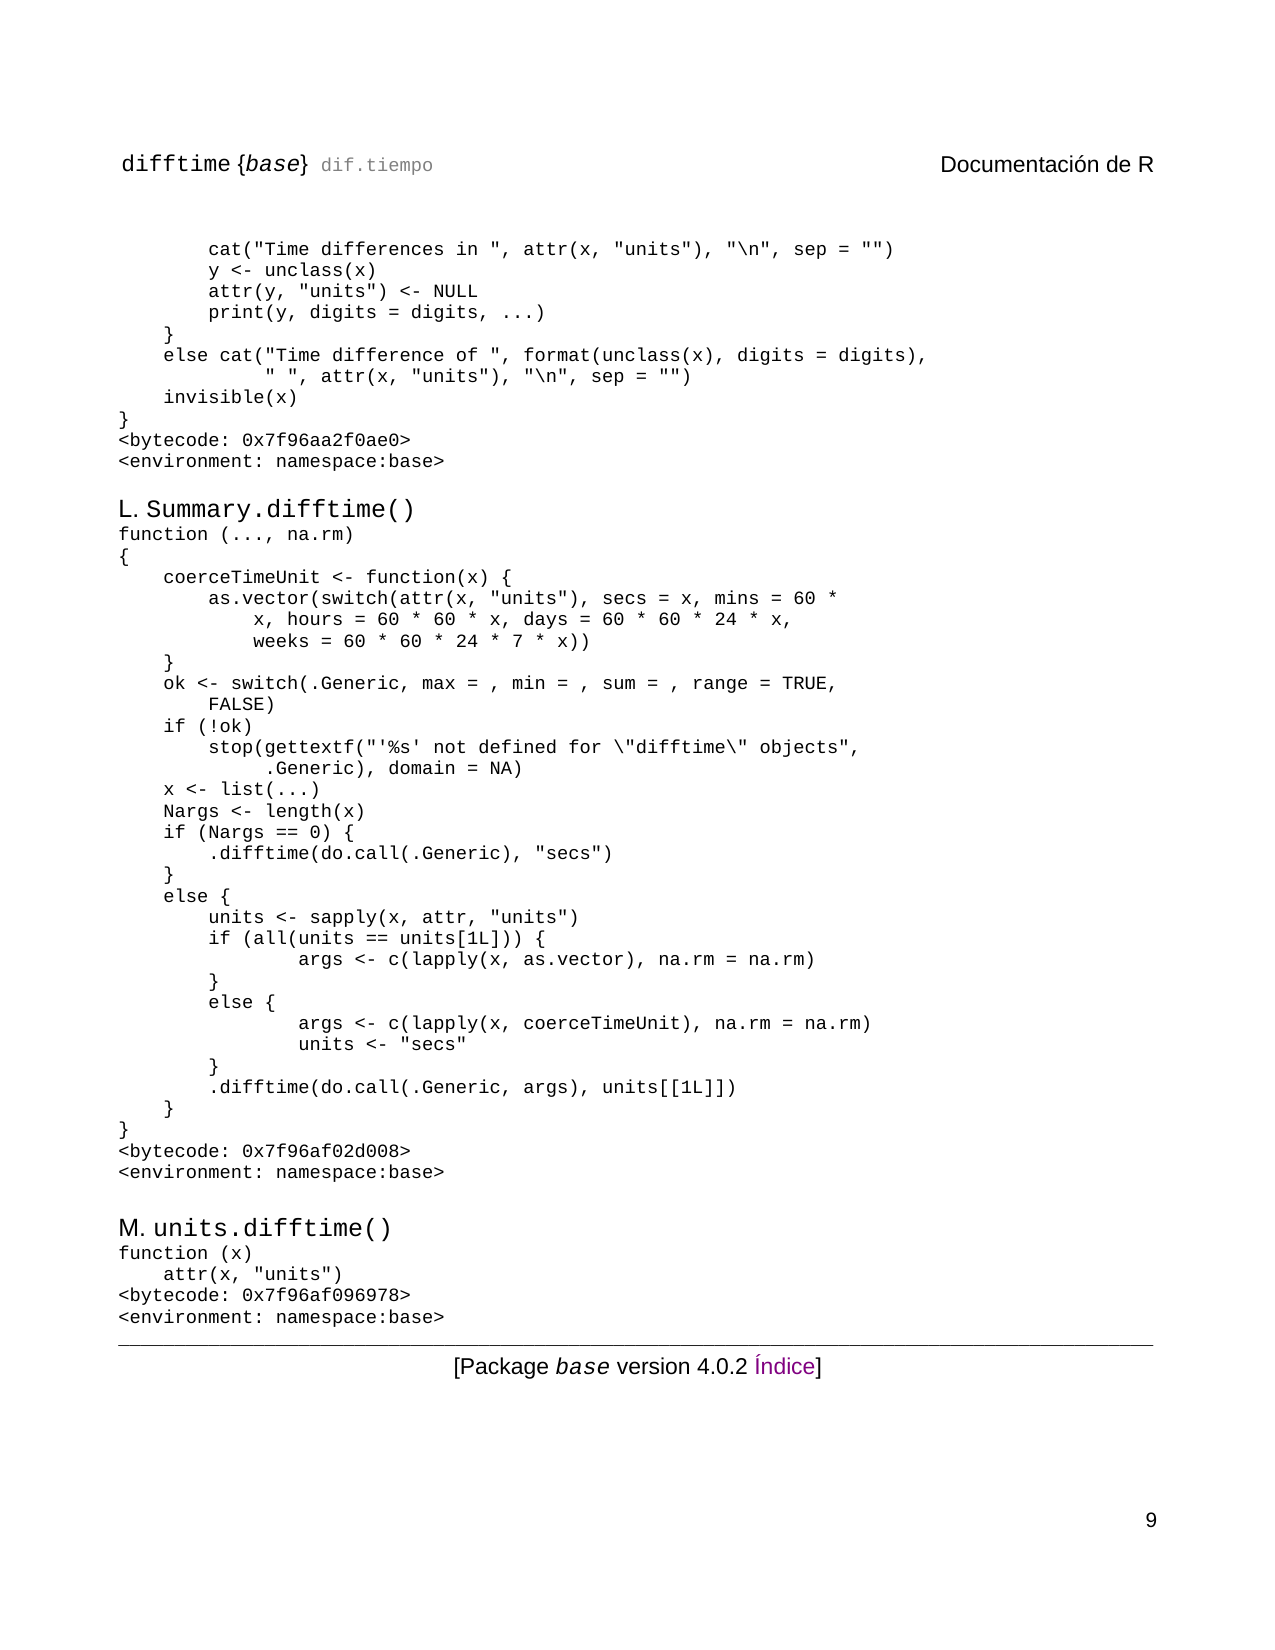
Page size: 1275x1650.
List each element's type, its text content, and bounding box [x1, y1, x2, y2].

text cat("Time differences in ", attr(x, "units"), "\n", sep = "") [118, 239, 1157, 261]
text weeks = 60 * 60 * 24 * 7 * x)) [118, 631, 1157, 653]
text Nargs <- length(x) [118, 801, 1157, 823]
text attr(x, "units") [118, 1265, 1157, 1286]
text else { [118, 886, 1157, 908]
text args <- c(lapply(x, coerceTimeUnit), na.rm = na.rm) [118, 1014, 1157, 1035]
text if (Nargs == 0) { [118, 823, 1157, 844]
text args <- c(lapply(x, as.vector), na.rm = na.rm) [118, 950, 1157, 971]
text .Generic), domain = NA) [118, 759, 1157, 780]
text invisible(x) [118, 388, 1157, 409]
subtitle M. units.difftime() [118, 1213, 1157, 1244]
text units <- sapply(x, attr, "units") [118, 908, 1157, 929]
text attr(y, "units") <- NULL [118, 282, 1157, 303]
text <environment: namespace:base> [118, 452, 1157, 473]
text } [118, 1120, 1157, 1141]
text print(y, digits = digits, ...) [118, 303, 1157, 324]
text x, hours = 60 * 60 * x, days = 60 * 60 * 24 * x, [118, 610, 1157, 631]
text } [118, 1099, 1157, 1120]
text FALSE) [118, 695, 1157, 716]
text function (..., na.rm) [118, 525, 1157, 546]
text ____________________________________________________________________________________________ [118, 1329, 1157, 1350]
text .difftime(do.call(.Generic, args), units[[1L]]) [118, 1078, 1157, 1099]
text <environment: namespace:base> [118, 1307, 1157, 1329]
text " ", attr(x, "units"), "\n", sep = "") [118, 367, 1157, 388]
text } [118, 1056, 1157, 1078]
text else { [118, 993, 1157, 1014]
text } [118, 653, 1157, 674]
text if (!ok) [118, 716, 1157, 738]
subtitle L. Summary.difftime() [118, 494, 1157, 525]
text { [118, 546, 1157, 568]
text units <- "secs" [118, 1035, 1157, 1056]
text stop(gettextf("'%s' not defined for \"difftime\" objects", [118, 738, 1157, 759]
text } [118, 971, 1157, 993]
text } [118, 409, 1157, 431]
text x <- list(...) [118, 780, 1157, 801]
text if (all(units == units[1L])) { [118, 929, 1157, 950]
text coerceTimeUnit <- function(x) { [118, 568, 1157, 589]
text <bytecode: 0x7f96aa2f0ae0> [118, 431, 1157, 452]
text else cat("Time difference of ", format(unclass(x), digits = digits), [118, 346, 1157, 367]
text ok <- switch(.Generic, max = , min = , sum = , range = TRUE, [118, 674, 1157, 695]
text function (x) [118, 1244, 1157, 1265]
text <bytecode: 0x7f96af02d008> [118, 1141, 1157, 1163]
text .difftime(do.call(.Generic), "secs") [118, 844, 1157, 865]
text <environment: namespace:base> [118, 1163, 1157, 1184]
text as.vector(switch(attr(x, "units"), secs = x, mins = 60 * [118, 589, 1157, 610]
text } [118, 865, 1157, 886]
text y <- unclass(x) [118, 261, 1157, 282]
text <bytecode: 0x7f96af096978> [118, 1286, 1157, 1307]
text } [118, 324, 1157, 346]
text [Package base version 4.0.2 Índice] [118, 1353, 1157, 1381]
